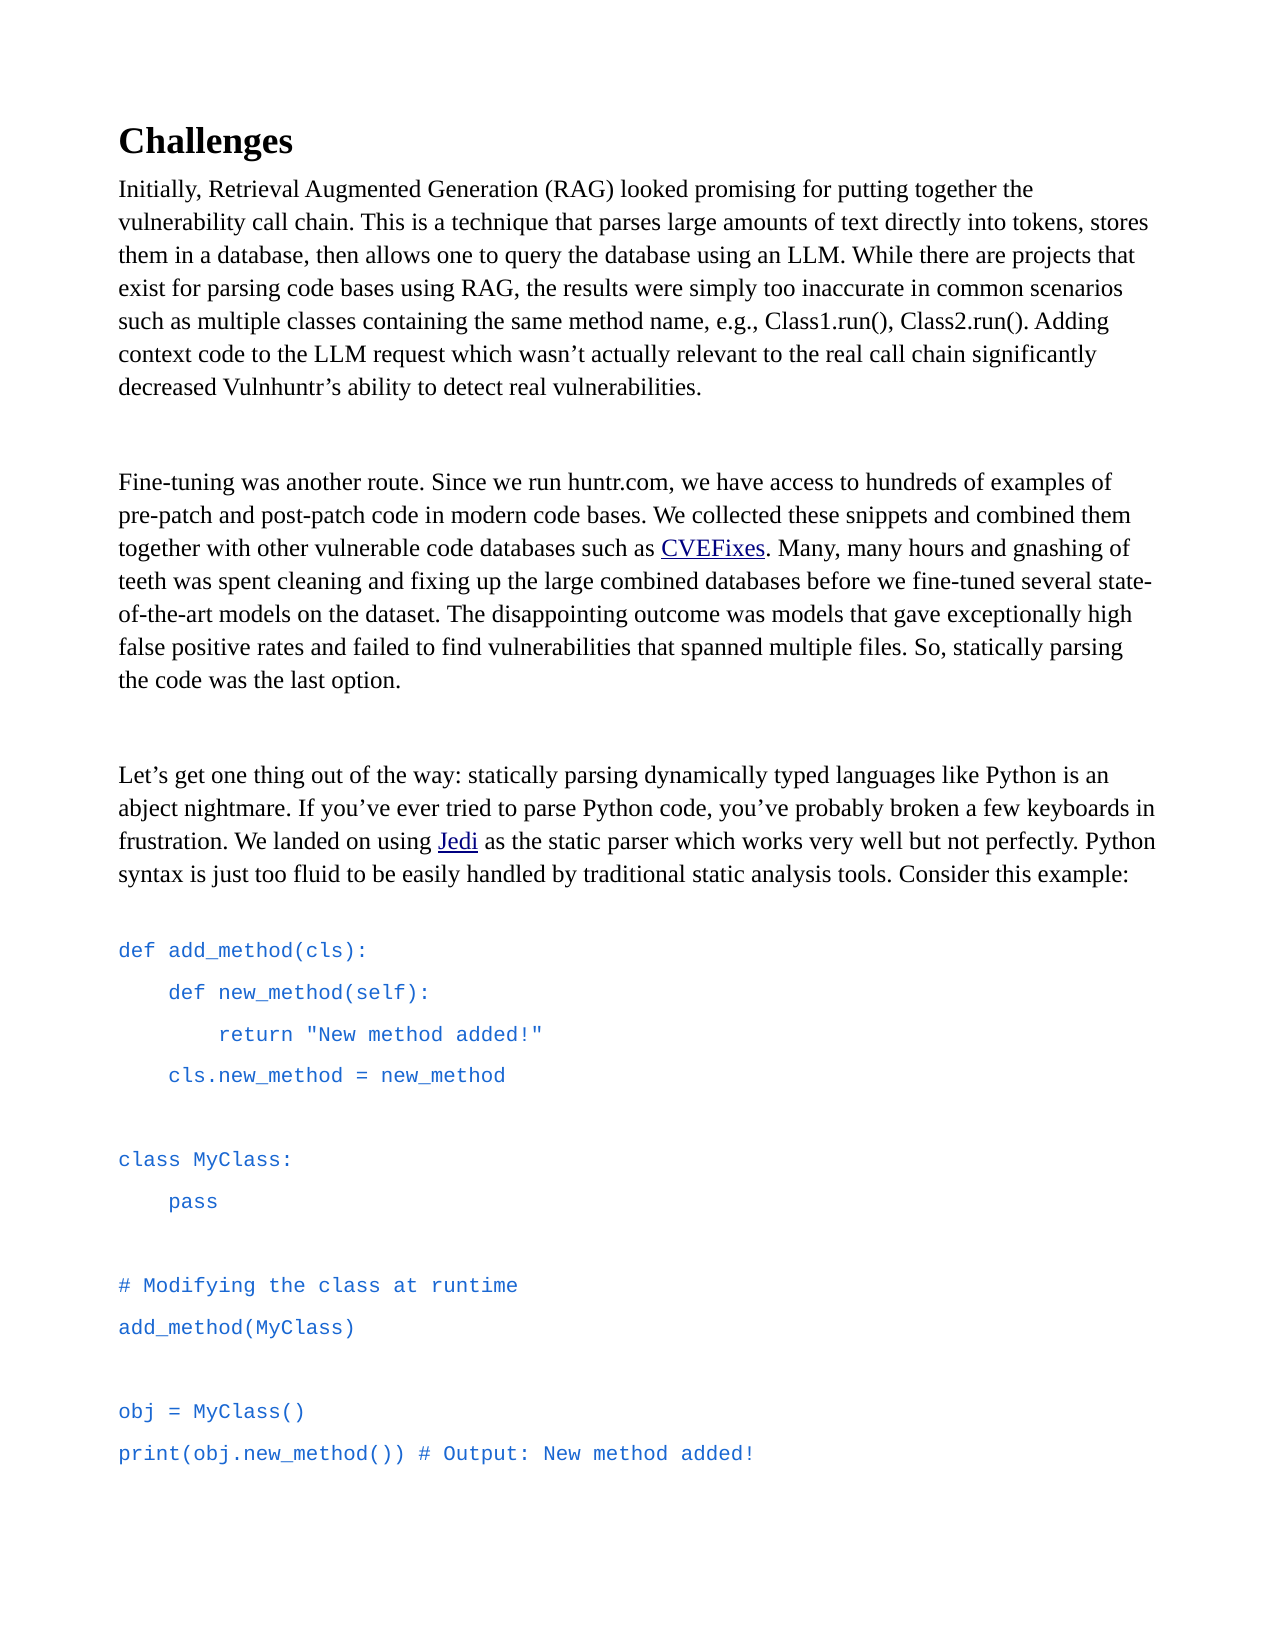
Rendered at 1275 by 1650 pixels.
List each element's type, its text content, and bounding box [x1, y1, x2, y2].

text Let’s get one thing out of the way: statically parsing dynamically typed languages like Python is an abject nightmare. If you’ve ever tried to parse Python code, you’ve probably broken a few keyboards in frustration. We landed on using Jedi as the static parser which works very well but not perfectly. Python syntax is just too fluid to be easily handled by traditional static analysis tools. Consider this example: [118, 760, 1157, 921]
text cls.new_method = new_method [118, 1065, 1157, 1089]
text add_method(MyClass) [118, 1317, 1157, 1341]
text pass [118, 1191, 1157, 1215]
text Initially, Retrieval Augmented Generation (RAG) looked promising for putting together the vulnerability call chain. This is a technique that parses large amounts of text directly into tokens, stores them in a database, then allows one to query the database using an LLM. While there are projects that exist for parsing code bases using RAG, the results were simply too inaccurate in common scenarios such as multiple classes containing the same method name, e.g., Class1.run(), Class2.run(). Adding context code to the LLM request which wasn’t actually relevant to the real call chain significantly decreased Vulnhuntr’s ability to detect real vulnerabilities. [118, 174, 1157, 401]
text # Modifying the class at runtime [118, 1275, 1157, 1299]
text def add_method(cls): [118, 940, 1157, 964]
text return "New method added!" [118, 1024, 1157, 1047]
text obj = MyClass() [118, 1401, 1157, 1424]
text def new_method(self): [118, 982, 1157, 1006]
subtitle Challenges [118, 118, 1157, 161]
text Fine-tuning was another route. Since we run huntr.com, we have access to hundreds of examples of pre-patch and post-patch code in modern code bases. We collected these snippets and combined them together with other vulnerable code databases such as CVEFixes. Many, many hours and gnashing of teeth was spent cleaning and fixing up the large combined databases before we fine-tuned several state-of-the-art models on the dataset. The disappointing outcome was models that gave exceptionally high false positive rates and failed to find vulnerabilities that spanned multiple files. So, statically parsing the code was the last option. [118, 467, 1157, 694]
text print(obj.new_method()) # Output: New method added! [118, 1443, 1157, 1466]
text class MyClass: [118, 1149, 1157, 1173]
